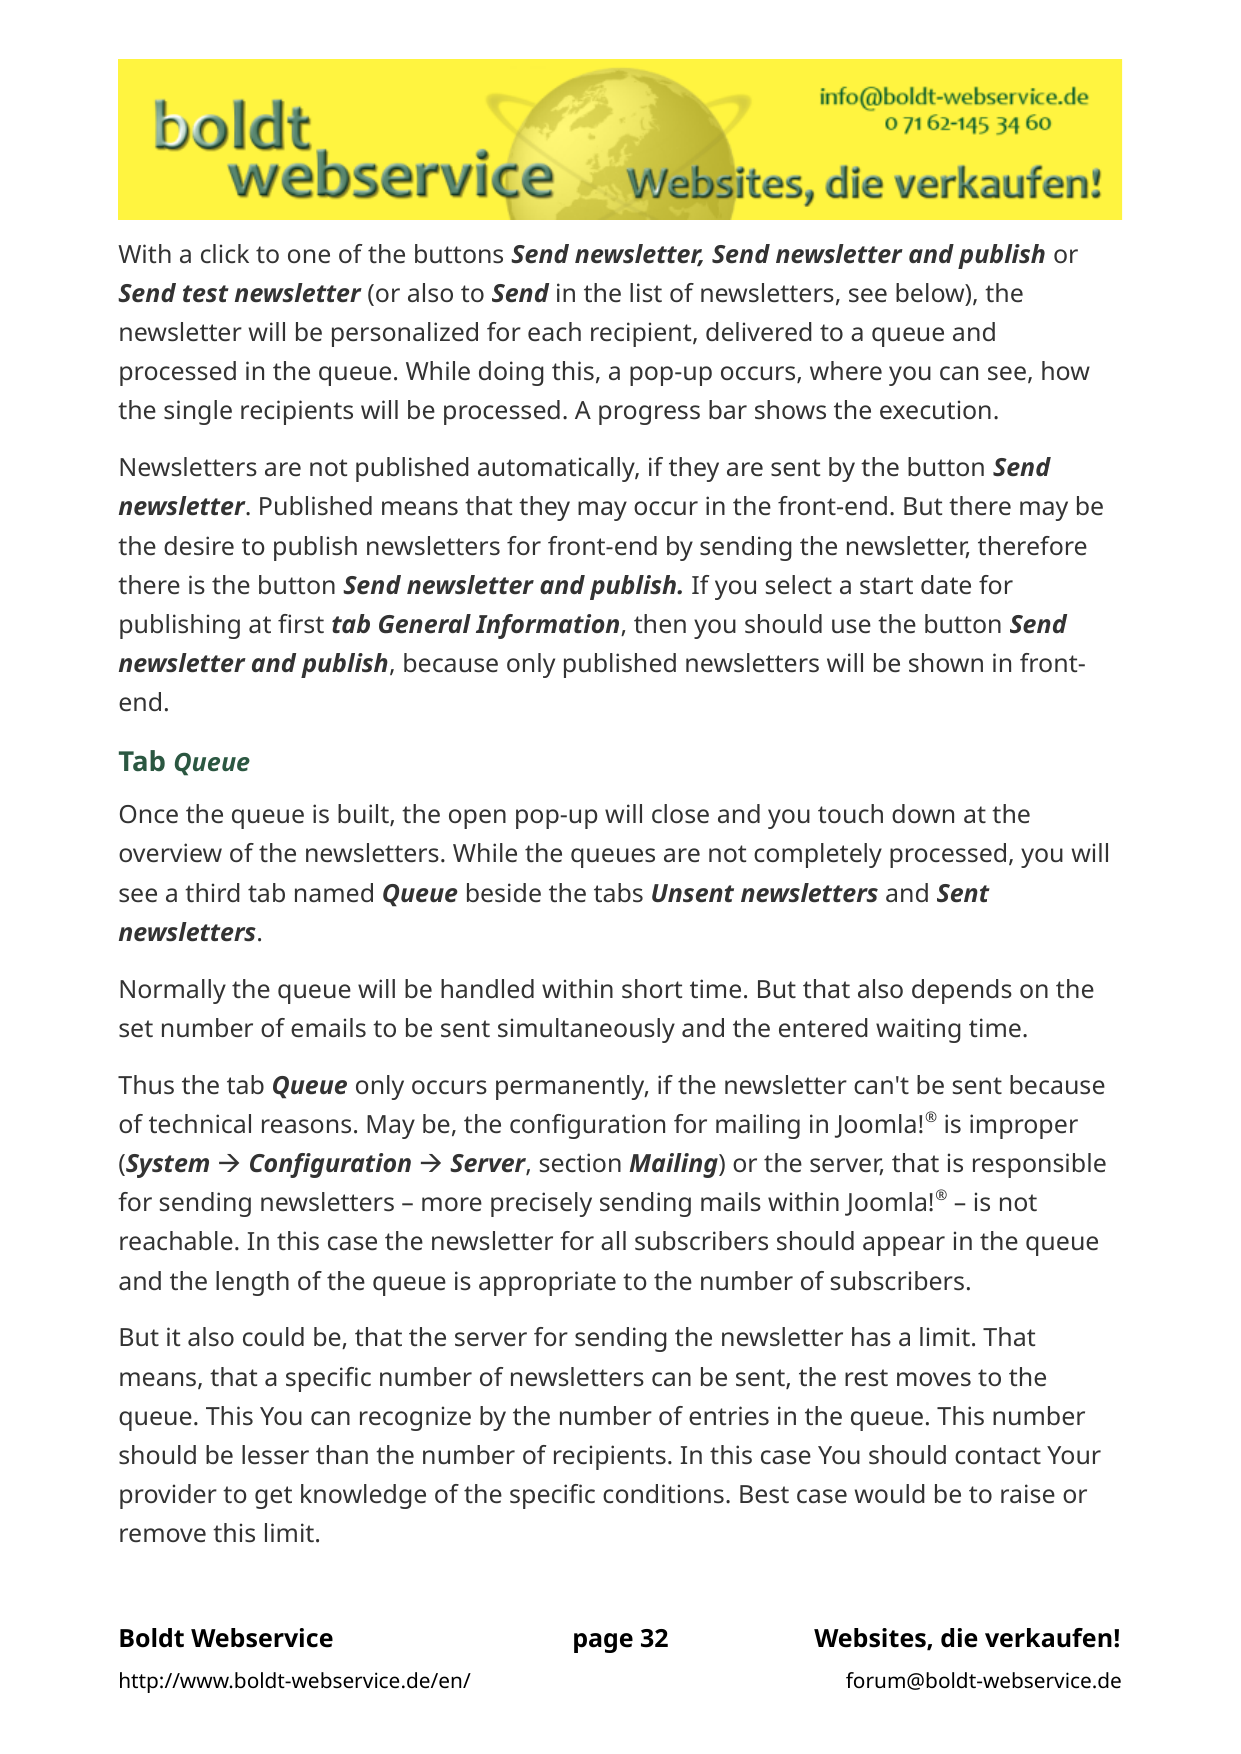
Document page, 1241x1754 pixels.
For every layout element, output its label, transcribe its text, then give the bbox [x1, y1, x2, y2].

picture [118, 59, 1123, 220]
text But it also could be, that the server for sending the newsletter has a limit. That means, that a specific number of newsletters can be sent, the rest moves to the queue. This You can recognize by the number of entries in the queue. This number should be lesser than the number of recipients. In this case You should contact Your provider to get knowledge of the specific conditions. Best case would be to raise or remove this limit. [118, 1320, 1122, 1550]
subtitle Tab Queue [118, 742, 1122, 779]
text Normally the queue will be handled within short time. But that also depends on the set number of emails to be sent simultaneously and the entered waiting time. [118, 971, 1122, 1044]
text Once the queue is built, the open pop-up will close and you touch down at the overview of the newsletters. While the queues are not completely processed, you will see a third tab named Queue beside the tabs Unsent newsletters and Sent newsletters. [118, 797, 1122, 948]
text Thus the tab Queue only occurs permanently, if the newsletter can't be sent because of technical reasons. May be, the configuration for mailing in Joomla!® is improper (System  Configuration  Server, section Mailing) or the server, that is responsible for sending newsletters – more precisely sending mails within Joomla!® – is not reachable. In this case the newsletter for all subscribers should appear in the queue and the length of the queue is appropriate to the number of subscribers. [118, 1067, 1122, 1297]
text Newsletters are not published automatically, if they are sent by the button Send newsletter. Published means that they may occur in the front-end. But there may be the desire to publish newsletters for front-end by sending the newsletter, therefore there is the button Send newsletter and publish. If you select a start date for publishing at first tab General Information, then you should use the button Send newsletter and publish, because only published newsletters will be shown in front-end. [118, 450, 1122, 719]
text With a click to one of the buttons Send newsletter, Send newsletter and publish or Send test newsletter (or also to Send in the list of newsletters, see below), the newsletter will be personalized for each recipient, delivered to a queue and processed in the queue. While doing this, a pop-up occurs, where you can see, how the single recipients will be processed. A progress bar shows the execution. [118, 236, 1122, 427]
